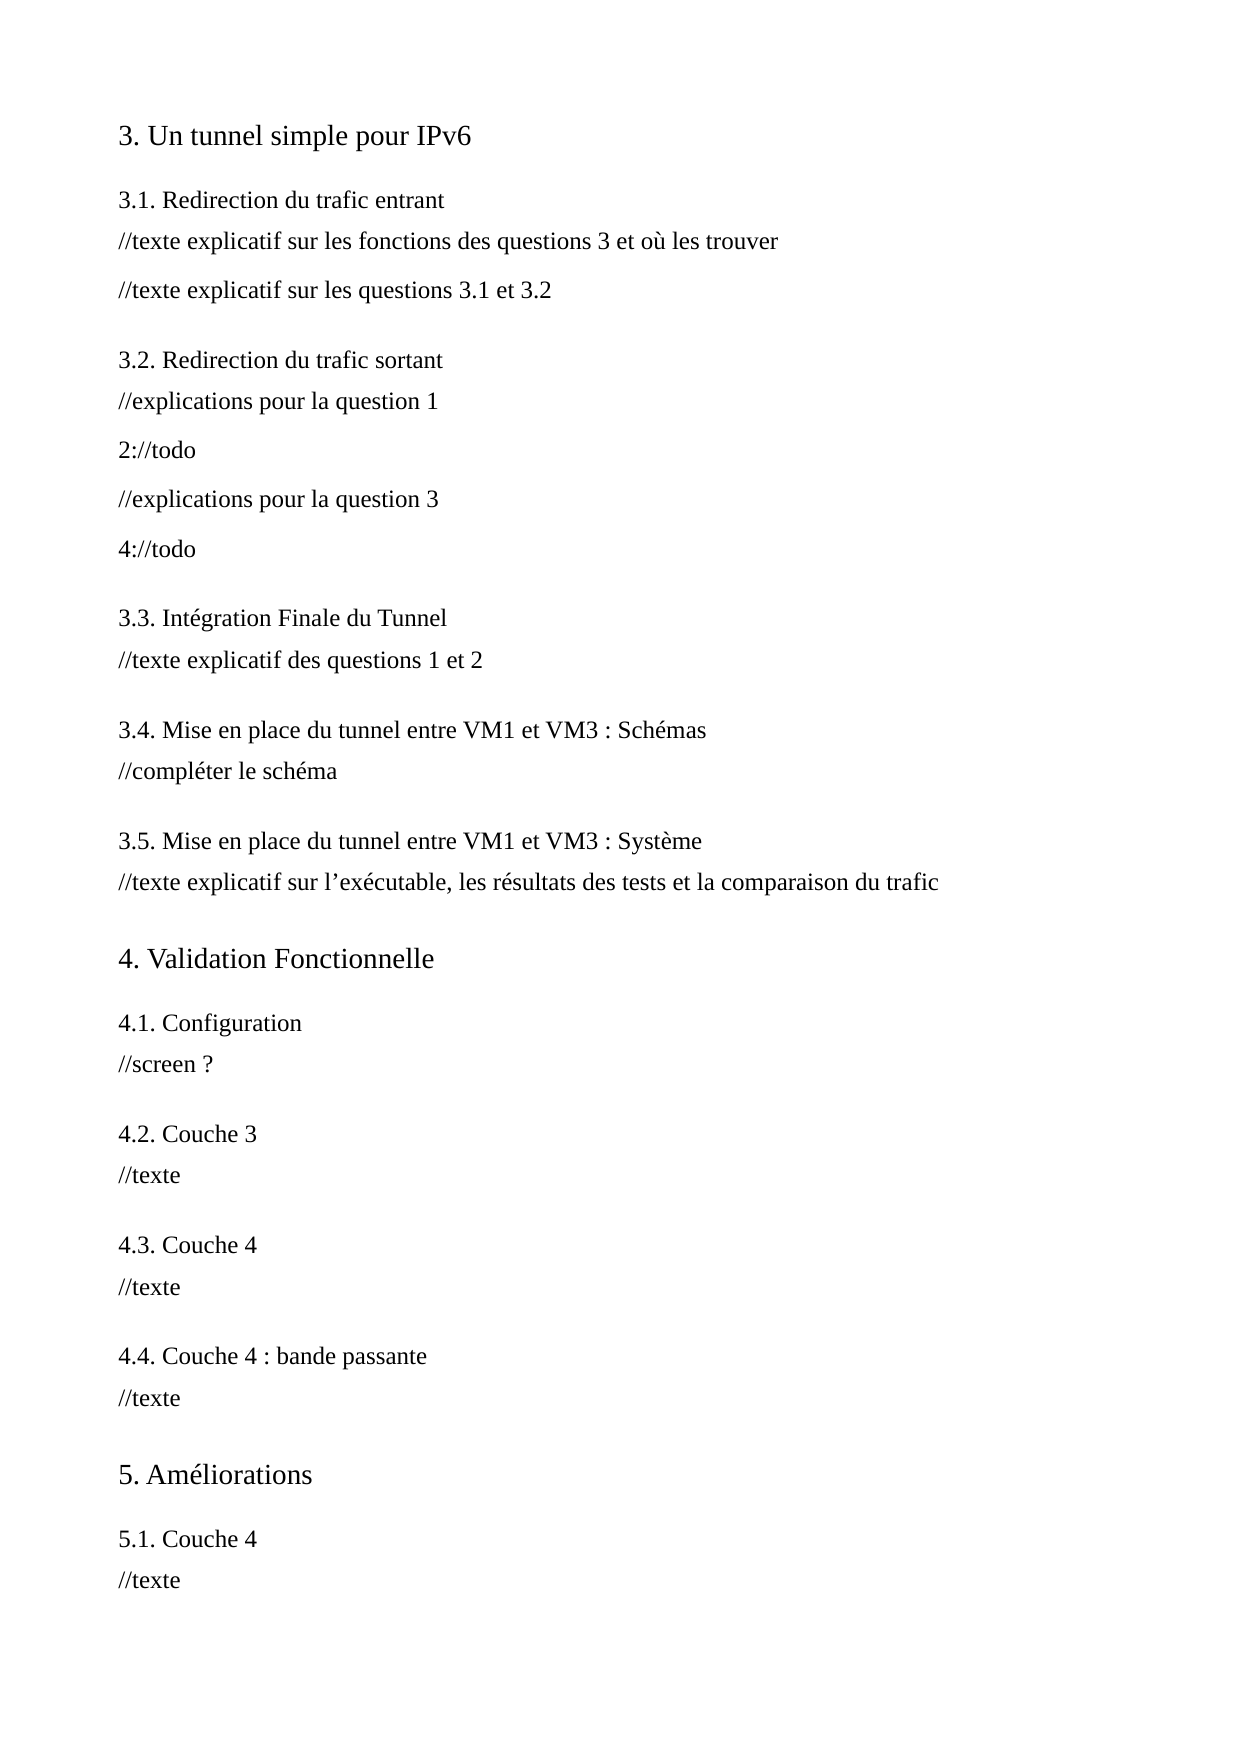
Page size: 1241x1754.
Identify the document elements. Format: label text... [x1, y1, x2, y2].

text //compléter le schéma [118, 756, 1122, 785]
text //screen ? [118, 1049, 1122, 1078]
subtitle 3.1. Redirection du trafic entrant [118, 185, 1122, 214]
subtitle 3.2. Redirection du trafic sortant [118, 345, 1122, 374]
subtitle 3.4. Mise en place du tunnel entre VM1 et VM3 : Schémas [118, 715, 1122, 743]
subtitle 3. Un tunnel simple pour IPv6 [118, 118, 1122, 152]
text //texte explicatif des questions 1 et 2 [118, 645, 1122, 673]
text //texte explicatif sur les fonctions des questions 3 et où les trouver [118, 226, 1122, 255]
text //texte [118, 1272, 1122, 1300]
text 2://todo [118, 436, 1122, 464]
subtitle 3.5. Mise en place du tunnel entre VM1 et VM3 : Système [118, 826, 1122, 854]
subtitle 5. Améliorations [118, 1457, 1122, 1490]
text //texte [118, 1383, 1122, 1411]
subtitle 3.3. Intégration Finale du Tunnel [118, 603, 1122, 632]
subtitle 4.4. Couche 4 : bande passante [118, 1341, 1122, 1370]
subtitle 4.1. Configuration [118, 1008, 1122, 1037]
subtitle 5.1. Couche 4 [118, 1524, 1122, 1552]
text //texte [118, 1565, 1122, 1594]
text //texte explicatif sur l’exécutable, les résultats des tests et la comparaison du trafic [118, 867, 1122, 896]
subtitle 4.3. Couche 4 [118, 1230, 1122, 1259]
text 4://todo [118, 534, 1122, 562]
subtitle 4.2. Couche 3 [118, 1119, 1122, 1148]
text //texte explicatif sur les questions 3.1 et 3.2 [118, 275, 1122, 304]
text //explications pour la question 3 [118, 484, 1122, 513]
subtitle 4. Validation Fonctionnelle [118, 941, 1122, 975]
text //explications pour la question 1 [118, 386, 1122, 415]
text //texte [118, 1160, 1122, 1189]
